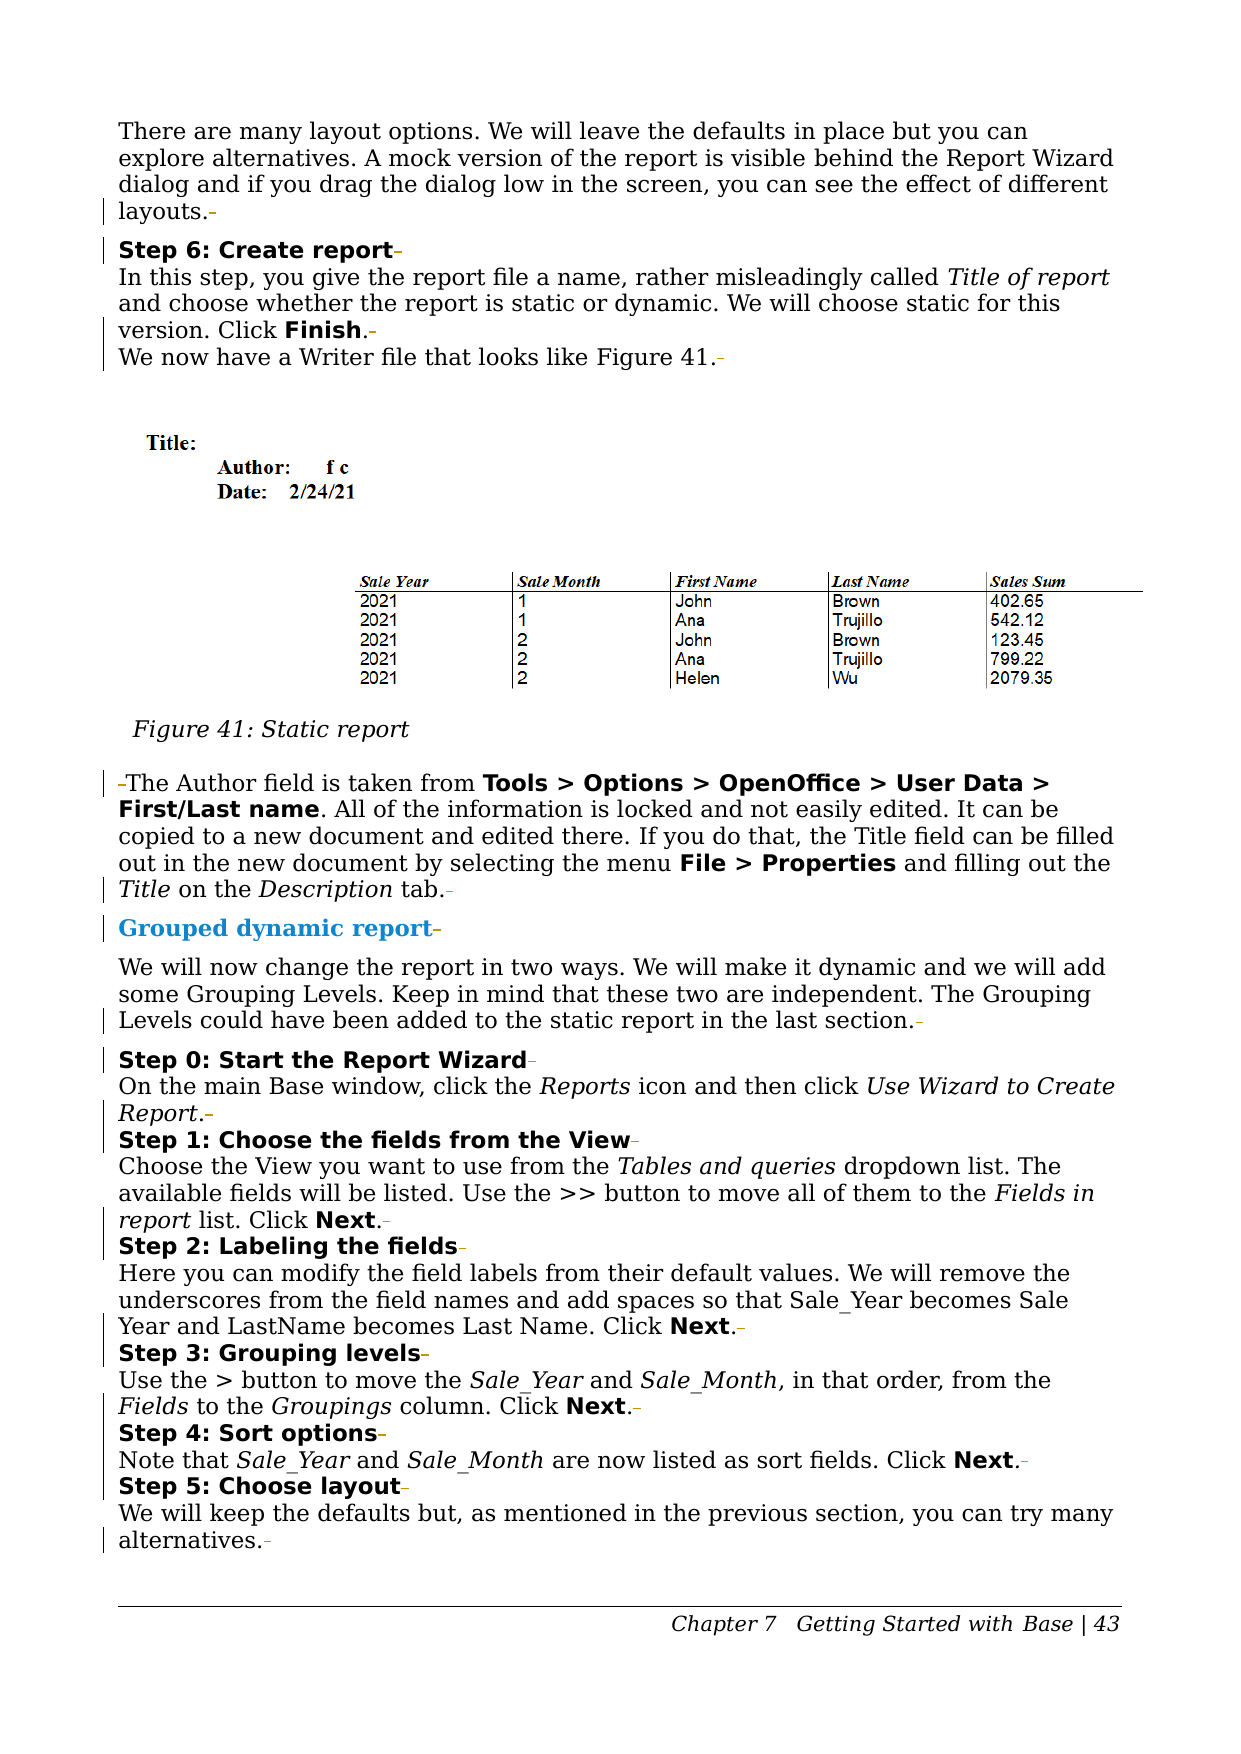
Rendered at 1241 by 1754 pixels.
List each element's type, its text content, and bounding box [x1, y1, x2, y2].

text Step 0: Start the Report Wizard [118, 1047, 1122, 1073]
text Step 2: Labeling the fields [118, 1233, 1122, 1260]
text Choose the View you want to use from the Tables and queries dropdown list. The available fields will be listed. Use the >> button to move all of them to the Fields in report list. Click Next. [118, 1153, 1122, 1233]
text We will now change the report in two ways. We will make it dynamic and we will add some Grouping Levels. Keep in mind that these two are independent. The Grouping Levels could have been added to the static report in the last section. [118, 954, 1122, 1034]
text Step 6: Create report [118, 237, 1122, 264]
text In this step, you give the report file a name, rather misleadingly called Title of report and choose whether the report is static or dynamic. We will choose static for this version. Click Finish. [118, 264, 1122, 344]
text Note that Sale_Year and Sale_Month are now listed as sort fields. Click Next. [118, 1447, 1122, 1473]
text Figure 104: Static report [133, 717, 1108, 743]
text Here you can modify the field labels from their default values. We will remove the underscores from the field names and add spaces so that Sale_Year becomes Sale Year and LastName becomes Last Name. Click Next. [118, 1260, 1122, 1340]
text Use the > button to move the Sale_Year and Sale_Month, in that order, from the Fields to the Groupings column. Click Next. [118, 1367, 1122, 1420]
text Step 4: Sort options [118, 1420, 1122, 1447]
text We will keep the defaults but, as mentioned in the previous section, you can try many alternatives. [118, 1500, 1122, 1553]
text Step 3: Grouping levels [118, 1340, 1122, 1367]
text On the main Base window, click the Reports icon and then click Use Wizard to Create Report. [118, 1073, 1122, 1127]
text The Author field is taken from Tools > Options > OpenOffice > User Data > First/Last name. All of the information is locked and not easily edited. It can be copied to a new document and edited there. If you do that, the Title field can be filled out in the new document by selecting the menu File > Properties and filling out the Title on the Description tab. [118, 770, 1122, 903]
picture [132, 423, 1152, 717]
text Step 5: Choose layout [118, 1473, 1122, 1500]
subtitle Grouped dynamic report [118, 915, 1122, 942]
text We now have a Writer file that looks like Figure 104. [118, 344, 1122, 371]
text Step 1: Choose the fields from the View [118, 1127, 1122, 1153]
text There are many layout options. We will leave the defaults in place but you can explore alternatives. A mock version of the report is visible behind the Report Wizard dialog and if you drag the dialog low in the screen, you can see the effect of different layouts. [118, 118, 1122, 225]
